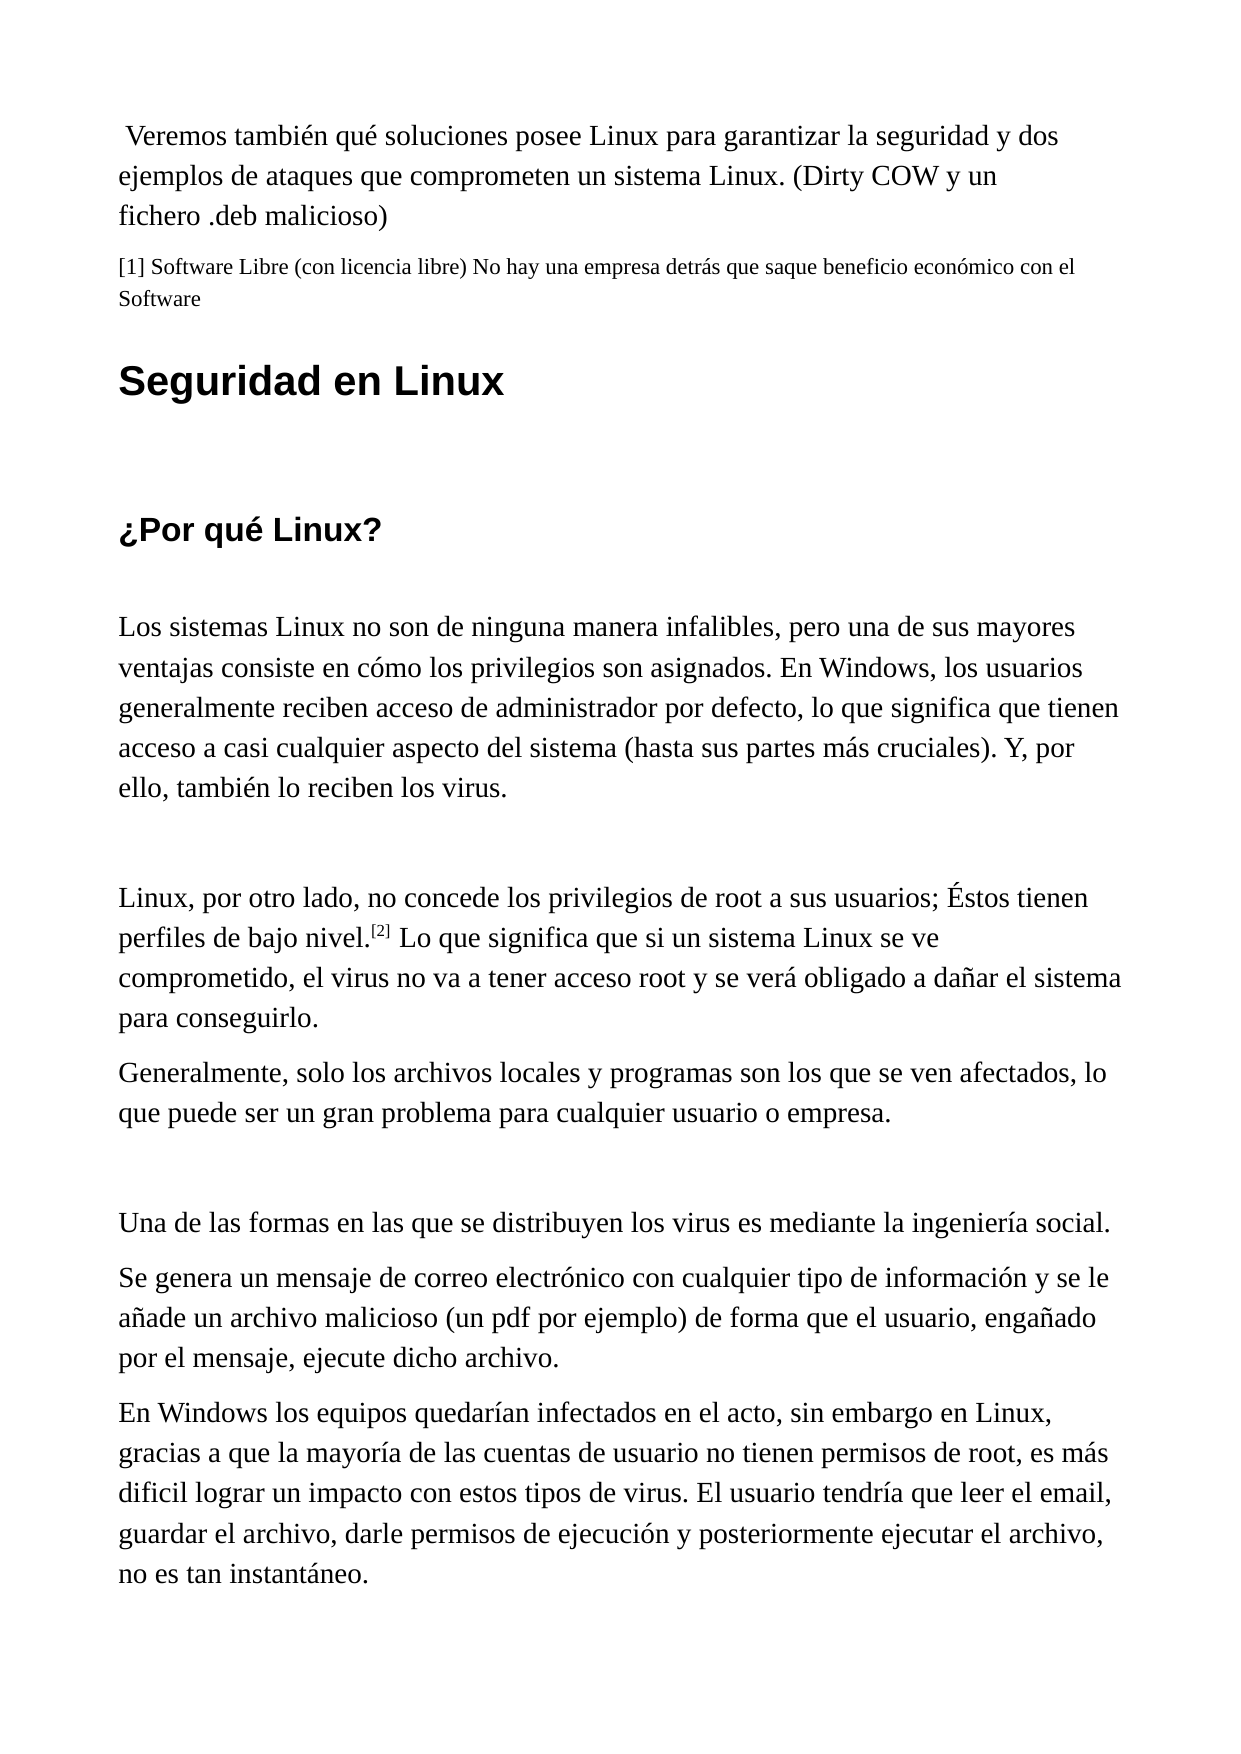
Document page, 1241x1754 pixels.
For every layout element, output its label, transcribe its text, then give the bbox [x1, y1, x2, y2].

text Linux, por otro lado, no concede los privilegios de root a sus usuarios; Éstos tienen perfiles de bajo nivel.[2] Lo que significa que si un sistema Linux se ve comprometido, el virus no va a tener acceso root y se verá obligado a dañar el sistema para conseguirlo. [118, 880, 1122, 1034]
text Los sistemas Linux no son de ninguna manera infalibles, pero una de sus mayores ventajas consiste en cómo los privilegios son asignados. En Windows, los usuarios generalmente reciben acceso de administrador por defecto, lo que significa que tienen acceso a casi cualquier aspecto del sistema (hasta sus partes más cruciales). Y, por ello, también lo reciben los virus. [118, 609, 1122, 804]
text Se genera un mensaje de correo electrónico con cualquier tipo de información y se le añade un archivo malicioso (un pdf por ejemplo) de forma que el usuario, engañado por el mensaje, ejecute dicho archivo. [118, 1260, 1122, 1374]
text En Windows los equipos quedarían infectados en el acto, sin embargo en Linux, gracias a que la mayoría de las cuentas de usuario no tienen permisos de root, es más dificil lograr un impacto con estos tipos de virus. El usuario tendría que leer el email, guardar el archivo, darle permisos de ejecución y posteriormente ejecutar el archivo, no es tan instantáneo. [118, 1395, 1122, 1589]
subtitle ¿Por qué Linux? [118, 509, 1122, 548]
text Una de las formas en las que se distribuyen los virus es mediante la ingeniería social. [118, 1205, 1122, 1239]
text Veremos también qué soluciones posee Linux para garantizar la seguridad y dos ejemplos de ataques que comprometen un sistema Linux. (Dirty COW y un fichero .deb malicioso) [118, 118, 1122, 232]
text Generalmente, solo los archivos locales y programas son los que se ven afectados, lo que puede ser un gran problema para cualquier usuario o empresa. [118, 1055, 1122, 1129]
subtitle Seguridad en Linux [118, 356, 1122, 404]
text [1] Software Libre (con licencia libre) No hay una empresa detrás que saque beneficio económico con el Software [118, 253, 1122, 311]
